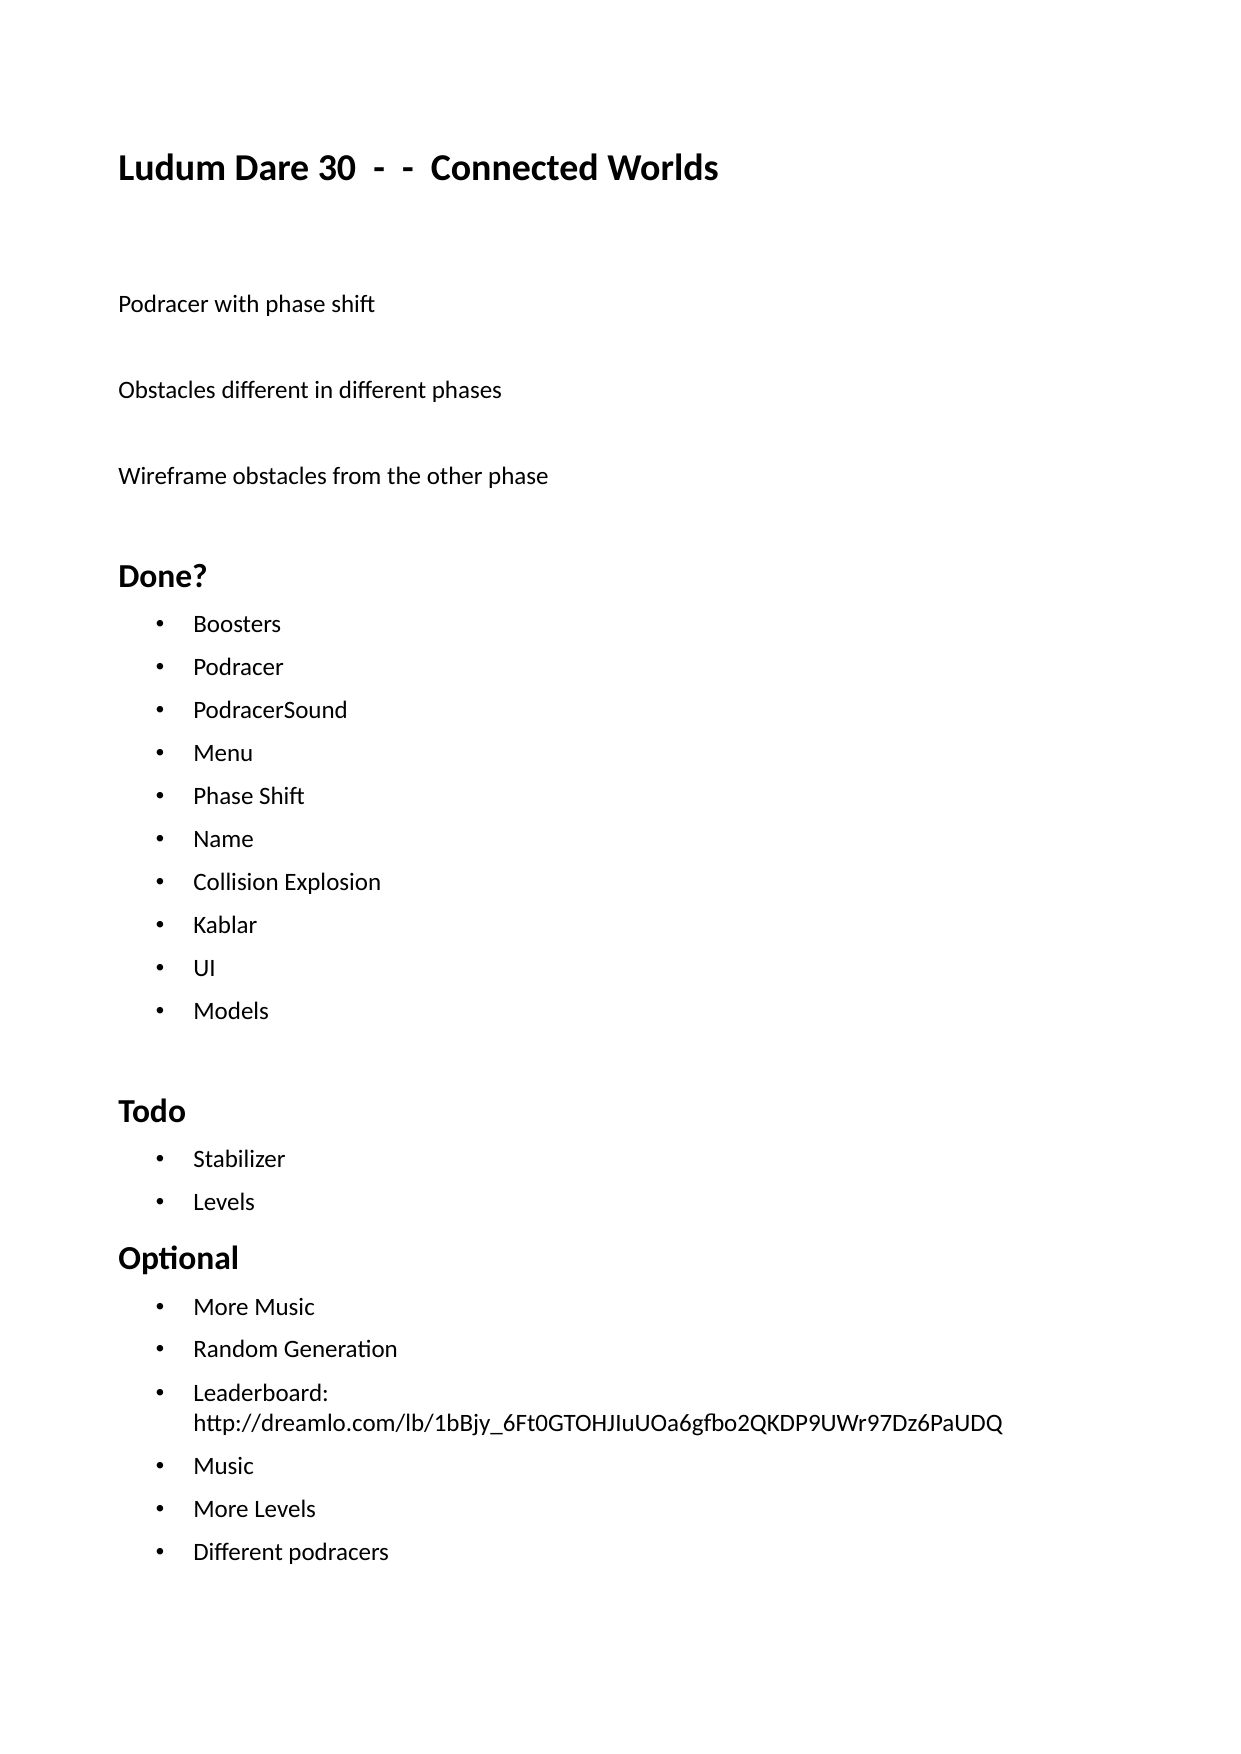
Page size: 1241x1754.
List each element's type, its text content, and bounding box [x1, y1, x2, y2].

list Models [156, 995, 1122, 1026]
list More Music [156, 1291, 1122, 1321]
text Wireframe obstacles from the other phase [118, 460, 1122, 491]
subtitle Ludum Dare 30 - - Connected Worlds [118, 143, 1122, 189]
list Boosters [156, 608, 1122, 638]
text Podracer with phase shift [118, 288, 1122, 318]
list Stabilizer [156, 1143, 1122, 1173]
subtitle Optional [118, 1237, 1122, 1278]
list Name [156, 823, 1122, 853]
list More Levels [156, 1493, 1122, 1524]
list Leaderboard: http://dreamlo.com/lb/1bBjy_6Ft0GTOHJIuUOa6gfbo2QKDP9UWr97Dz6PaUDQ [156, 1377, 1122, 1438]
list Podracer [156, 651, 1122, 681]
list Music [156, 1450, 1122, 1481]
list Levels [156, 1186, 1122, 1216]
list Collision Explosion [156, 866, 1122, 896]
list Menu [156, 737, 1122, 767]
text Obstacles different in different phases [118, 374, 1122, 404]
list Kablar [156, 909, 1122, 939]
list PodracerSound [156, 694, 1122, 724]
subtitle Done? [118, 554, 1122, 595]
subtitle Todo [118, 1089, 1122, 1130]
list Random Generation [156, 1334, 1122, 1364]
list Phase Shift [156, 780, 1122, 810]
list UI [156, 952, 1122, 982]
list Different podracers [156, 1536, 1122, 1567]
